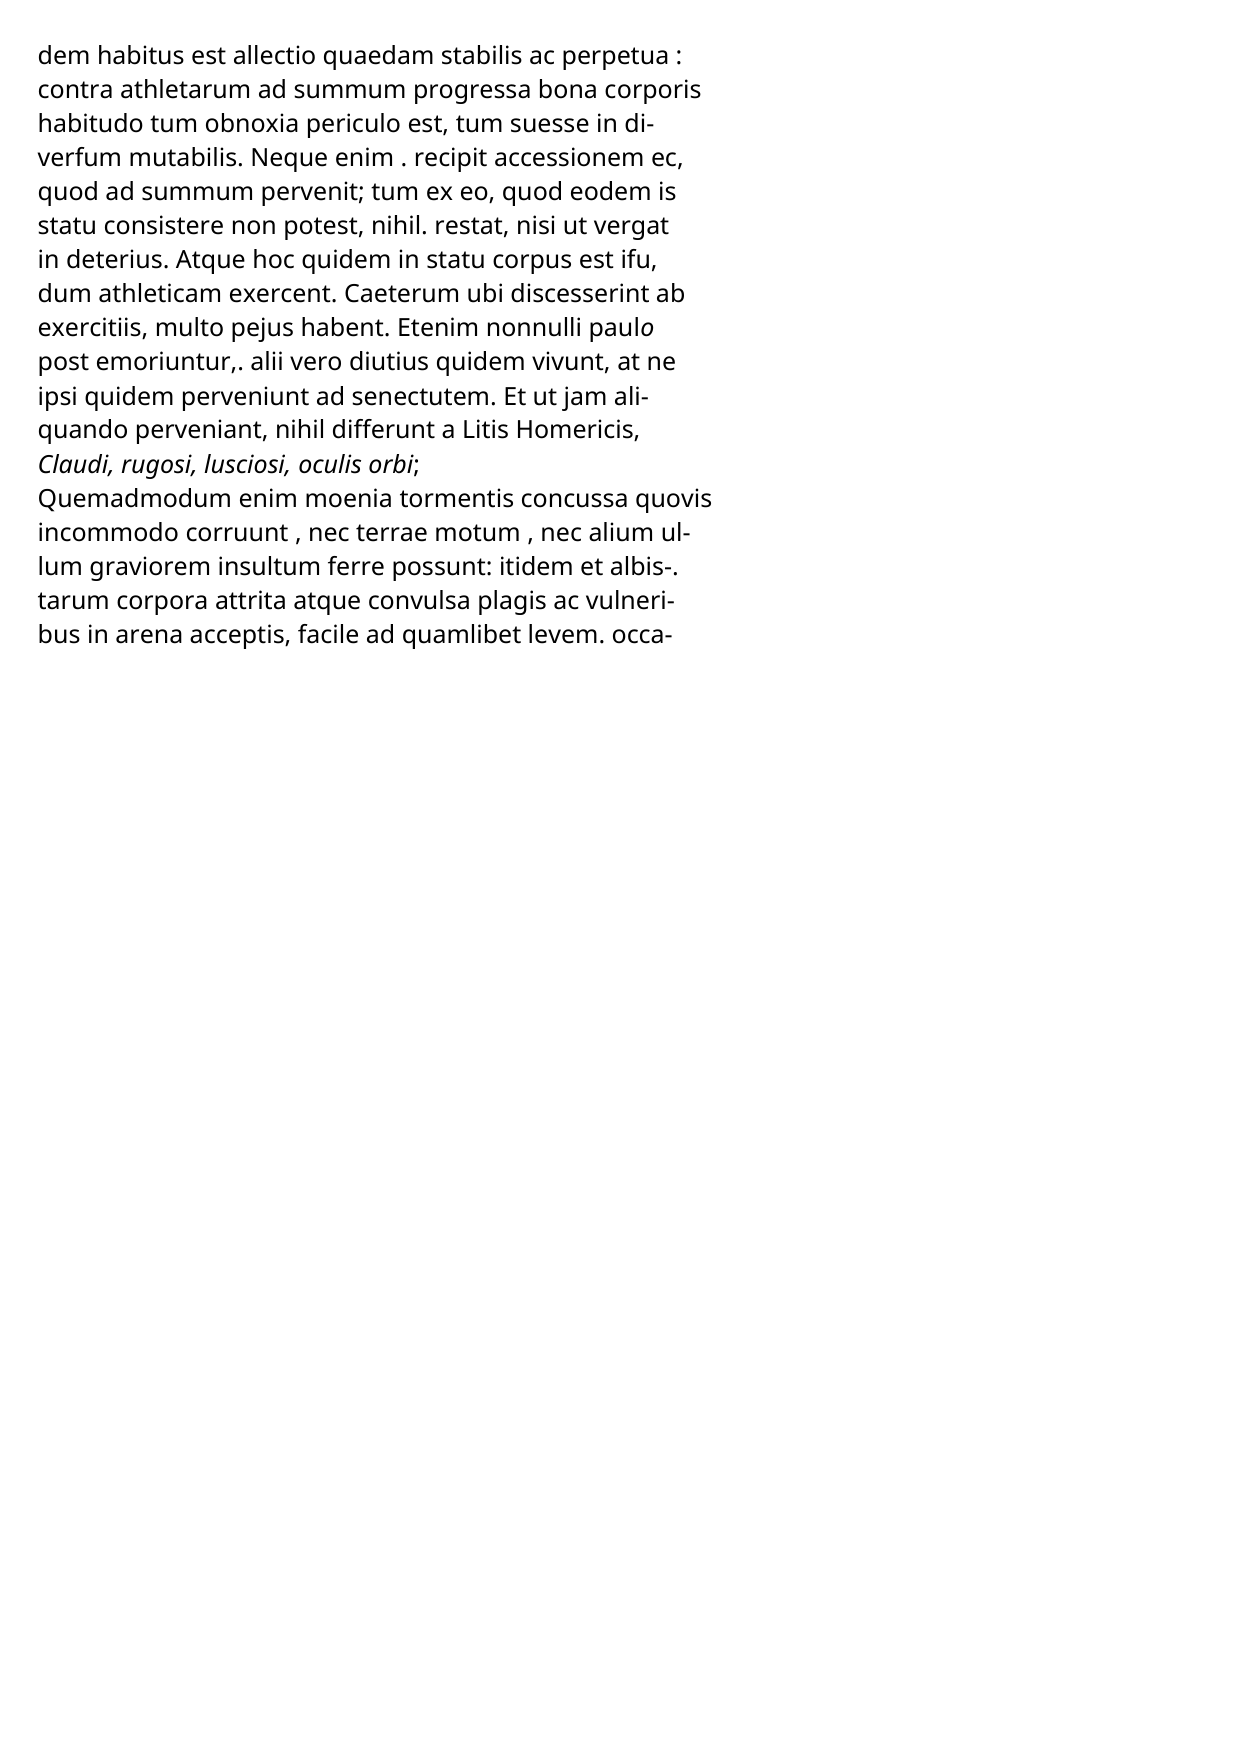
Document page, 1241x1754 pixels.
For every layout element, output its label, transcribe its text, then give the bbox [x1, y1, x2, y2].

text dem habitus est allectio quaedam stabilis ac perpetua : contra athletarum ad summum progressa bona corporis habitudo tum obnoxia periculo est, tum suesse in di- verfum mutabilis. Neque enim . recipit accessionem ec, quod ad summum pervenit; tum ex eo, quod eodem is statu consistere non potest, nihil. restat, nisi ut vergat in deterius. Atque hoc quidem in statu corpus est ifu, dum athleticam exercent. Caeterum ubi discesserint ab exercitiis, multo pejus habent. Etenim nonnulli paulo post emoriuntur,. alii vero diutius quidem vivunt, at ne ipsi quidem perveniunt ad senectutem. Et ut jam ali- quando perveniant, nihil differunt a Litis Homericis, Claudi, rugosi, lusciosi, oculis orbi; [37, 37, 1203, 480]
text Quemadmodum enim moenia tormentis concussa quovis incommodo corruunt , nec terrae motum , nec alium ul- lum graviorem insultum ferre possunt: itidem et albis-. tarum corpora attrita atque convulsa plagis ac vulneri- bus in arena acceptis, facile ad quamlibet levem. occa- [37, 480, 1203, 651]
